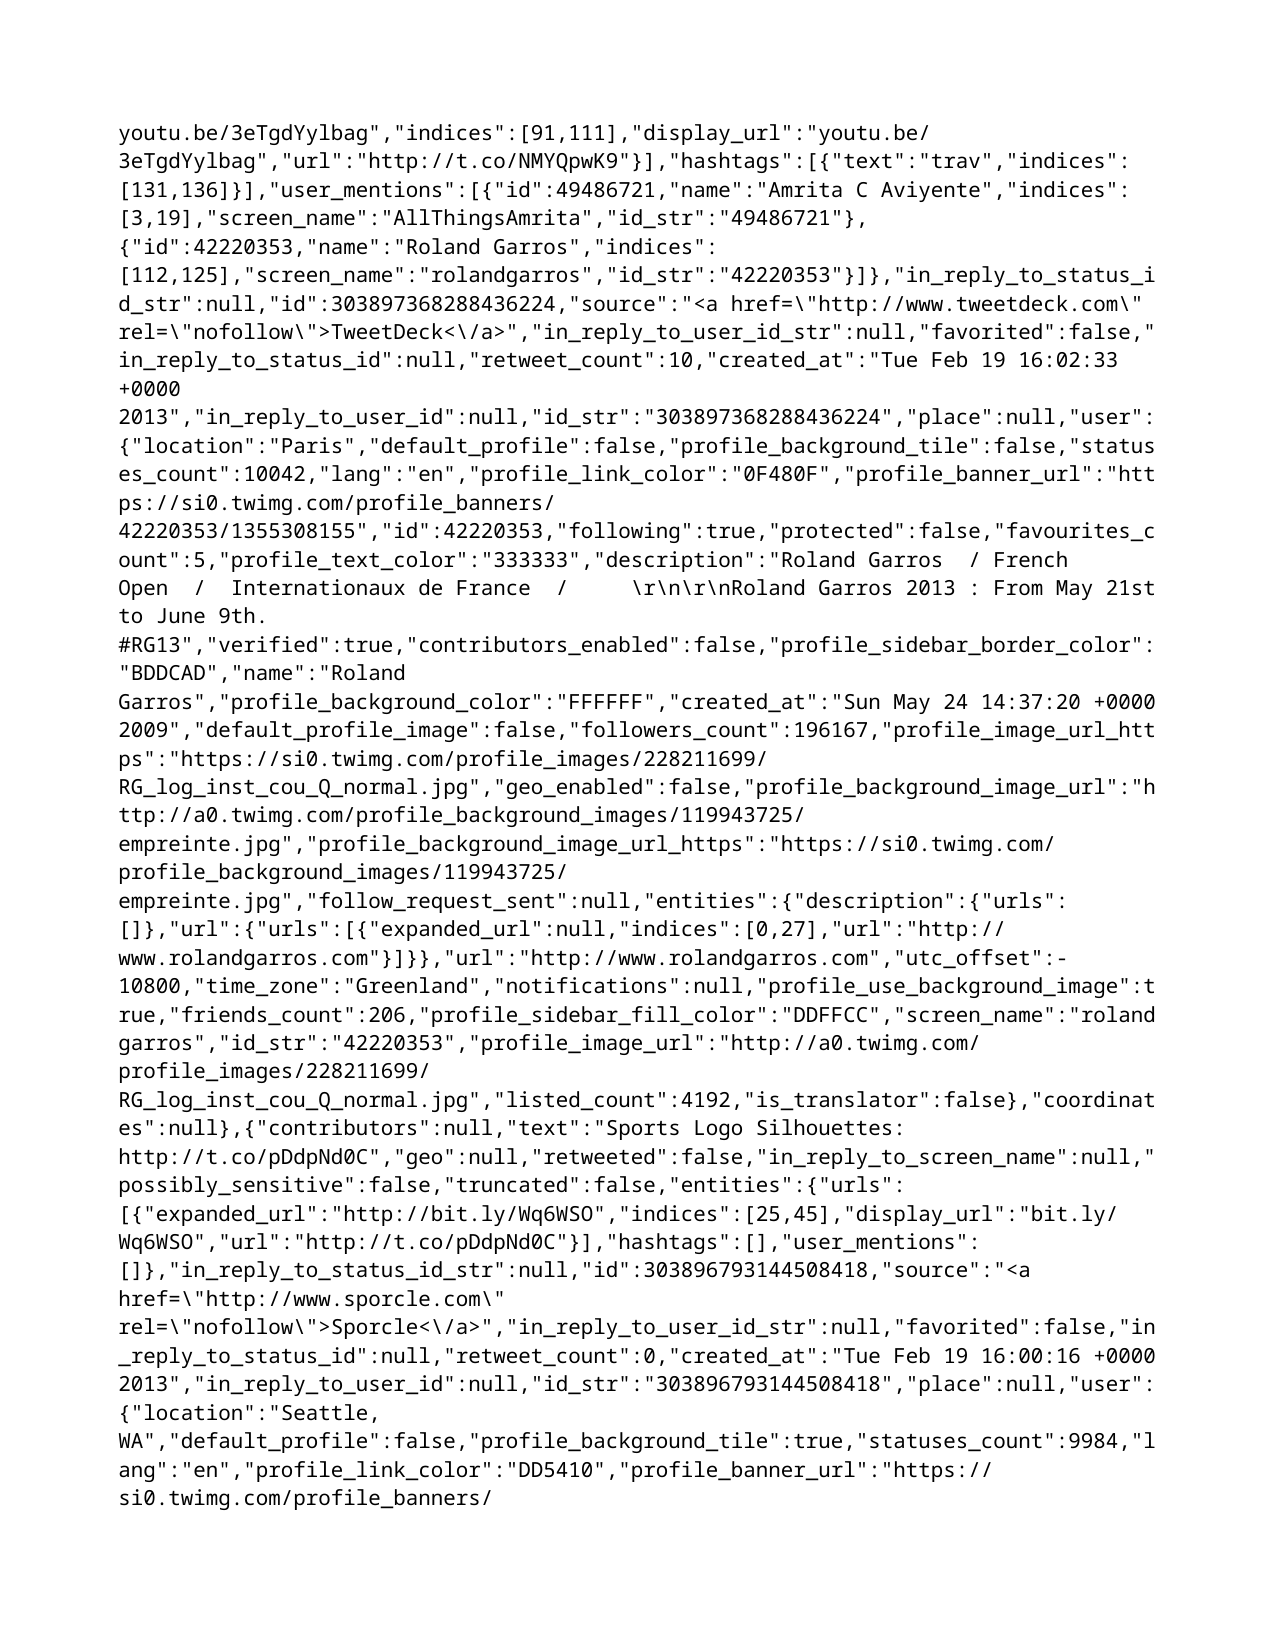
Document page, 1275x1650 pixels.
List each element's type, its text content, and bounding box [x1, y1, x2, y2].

text youtu.be/3eTgdYylbag","indices":[91,111],"display_url":"youtu.be/3eTgdYylbag","url":"http://t.co/NMYQpwK9"}],"hashtags":[{"text":"trav","indices":[131,136]}],"user_mentions":[{"id":49486721,"name":"Amrita C Aviyente","indices":[3,19],"screen_name":"AllThingsAmrita","id_str":"49486721"},{"id":42220353,"name":"Roland Garros","indices":[112,125],"screen_name":"rolandgarros","id_str":"42220353"}]},"in_reply_to_status_id_str":null,"id":303897368288436224,"source":"<a href=\"http://www.tweetdeck.com\" rel=\"nofollow\">TweetDeck<\/a>","in_reply_to_user_id_str":null,"favorited":false,"in_reply_to_status_id":null,"retweet_count":10,"created_at":"Tue Feb 19 16:02:33 +0000 2013","in_reply_to_user_id":null,"id_str":"303897368288436224","place":null,"user":{"location":"Paris","default_profile":false,"profile_background_tile":false,"statuses_count":10042,"lang":"en","profile_link_color":"0F480F","profile_banner_url":"https://si0.twimg.com/profile_banners/42220353/1355308155","id":42220353,"following":true,"protected":false,"favourites_count":5,"profile_text_color":"333333","description":"Roland Garros / French Open / Internationaux de France / \r\n\r\nRoland Garros 2013 : From May 21st to June 9th. #RG13","verified":true,"contributors_enabled":false,"profile_sidebar_border_color":"BDDCAD","name":"Roland Garros","profile_background_color":"FFFFFF","created_at":"Sun May 24 14:37:20 +0000 2009","default_profile_image":false,"followers_count":196167,"profile_image_url_https":"https://si0.twimg.com/profile_images/228211699/RG_log_inst_cou_Q_normal.jpg","geo_enabled":false,"profile_background_image_url":"http://a0.twimg.com/profile_background_images/119943725/empreinte.jpg","profile_background_image_url_https":"https://si0.twimg.com/profile_background_images/119943725/empreinte.jpg","follow_request_sent":null,"entities":{"description":{"urls":[]},"url":{"urls":[{"expanded_url":null,"indices":[0,27],"url":"http://www.rolandgarros.com"}]}},"url":"http://www.rolandgarros.com","utc_offset":-10800,"time_zone":"Greenland","notifications":null,"profile_use_background_image":true,"friends_count":206,"profile_sidebar_fill_color":"DDFFCC","screen_name":"rolandgarros","id_str":"42220353","profile_image_url":"http://a0.twimg.com/profile_images/228211699/RG_log_inst_cou_Q_normal.jpg","listed_count":4192,"is_translator":false},"coordinates":null},{"contributors":null,"text":"Sports Logo Silhouettes: http://t.co/pDdpNd0C","geo":null,"retweeted":false,"in_reply_to_screen_name":null,"possibly_sensitive":false,"truncated":false,"entities":{"urls":[{"expanded_url":"http://bit.ly/Wq6WSO","indices":[25,45],"display_url":"bit.ly/Wq6WSO","url":"http://t.co/pDdpNd0C"}],"hashtags":[],"user_mentions":[]},"in_reply_to_status_id_str":null,"id":303896793144508418,"source":"<a href=\"http://www.sporcle.com\" rel=\"nofollow\">Sporcle<\/a>","in_reply_to_user_id_str":null,"favorited":false,"in_reply_to_status_id":null,"retweet_count":0,"created_at":"Tue Feb 19 16:00:16 +0000 2013","in_reply_to_user_id":null,"id_str":"303896793144508418","place":null,"user":{"location":"Seattle, WA","default_profile":false,"profile_background_tile":true,"statuses_count":9984,"lang":"en","profile_link_color":"DD5410","profile_banner_url":"https://si0.twimg.com/profile_banners/ [118, 118, 1157, 1512]
